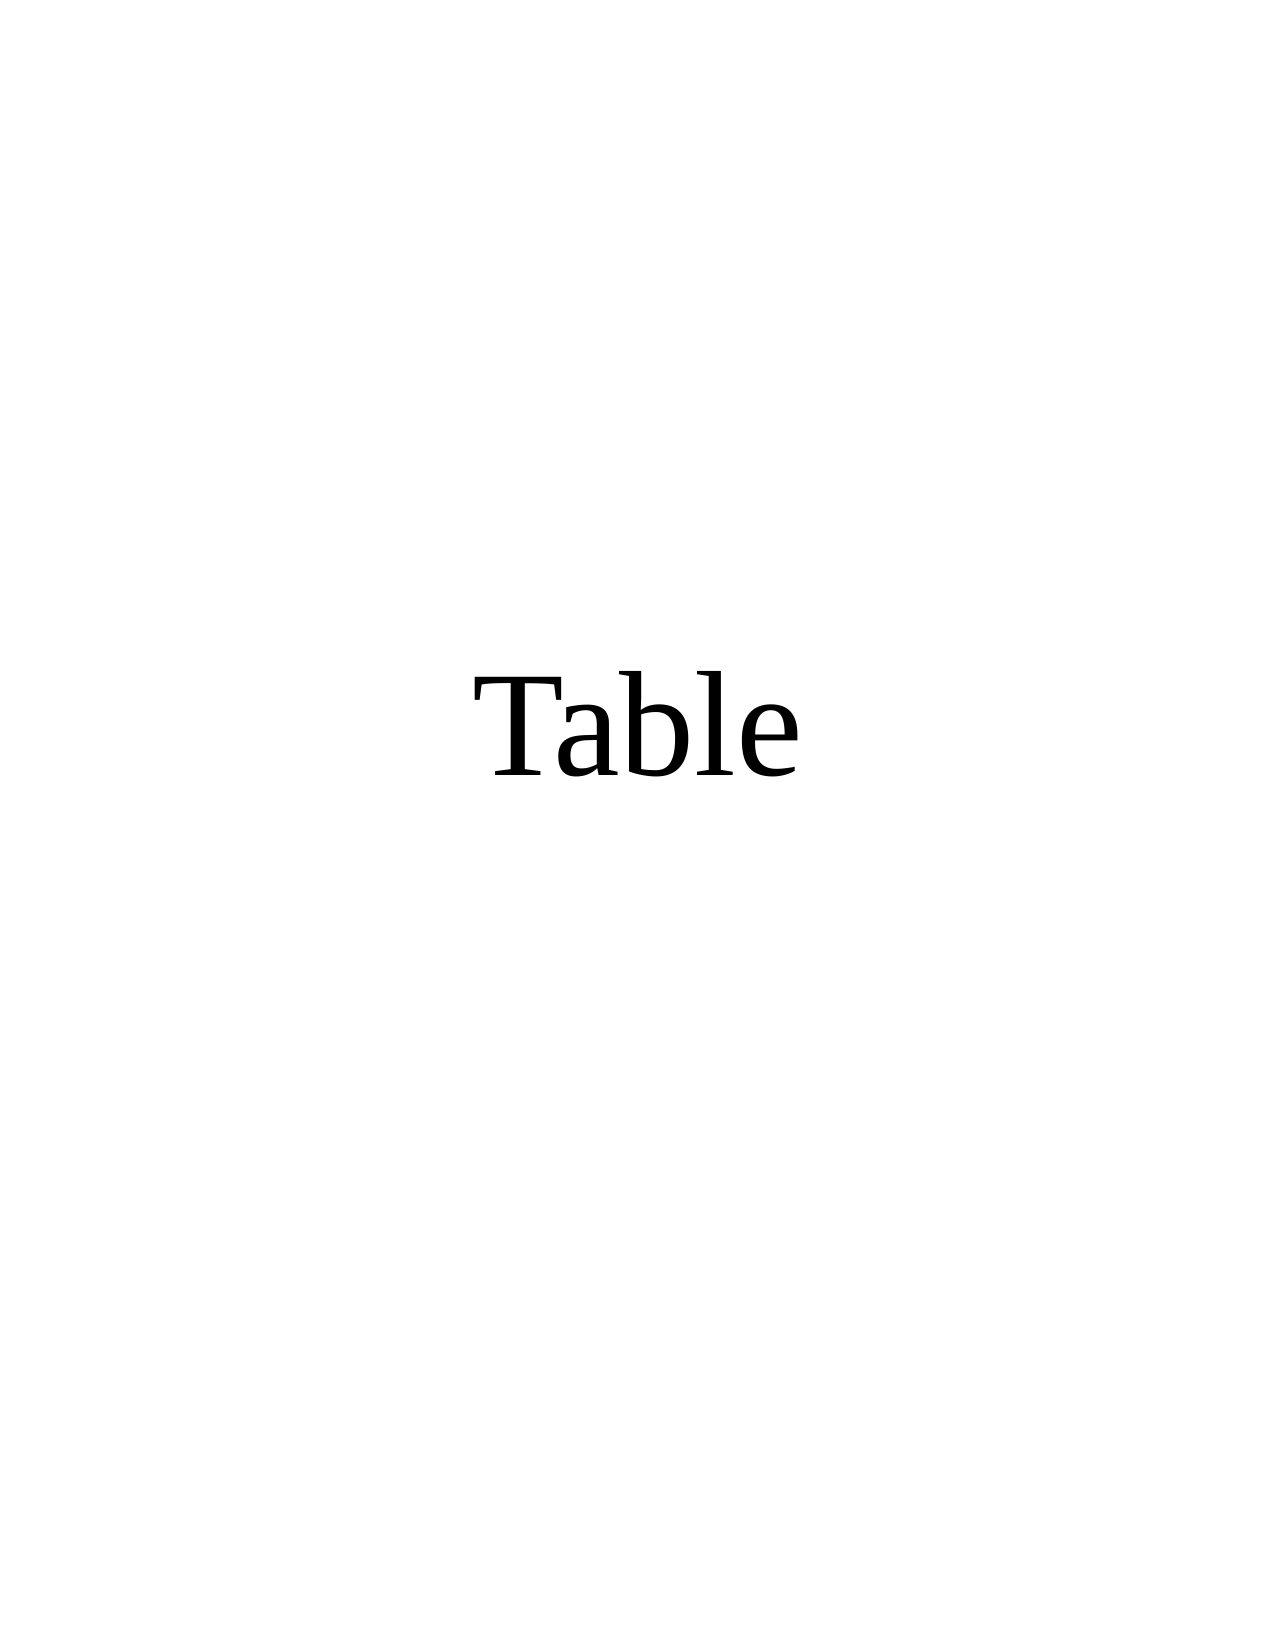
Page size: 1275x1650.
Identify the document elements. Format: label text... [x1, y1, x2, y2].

text Table [118, 636, 1157, 808]
